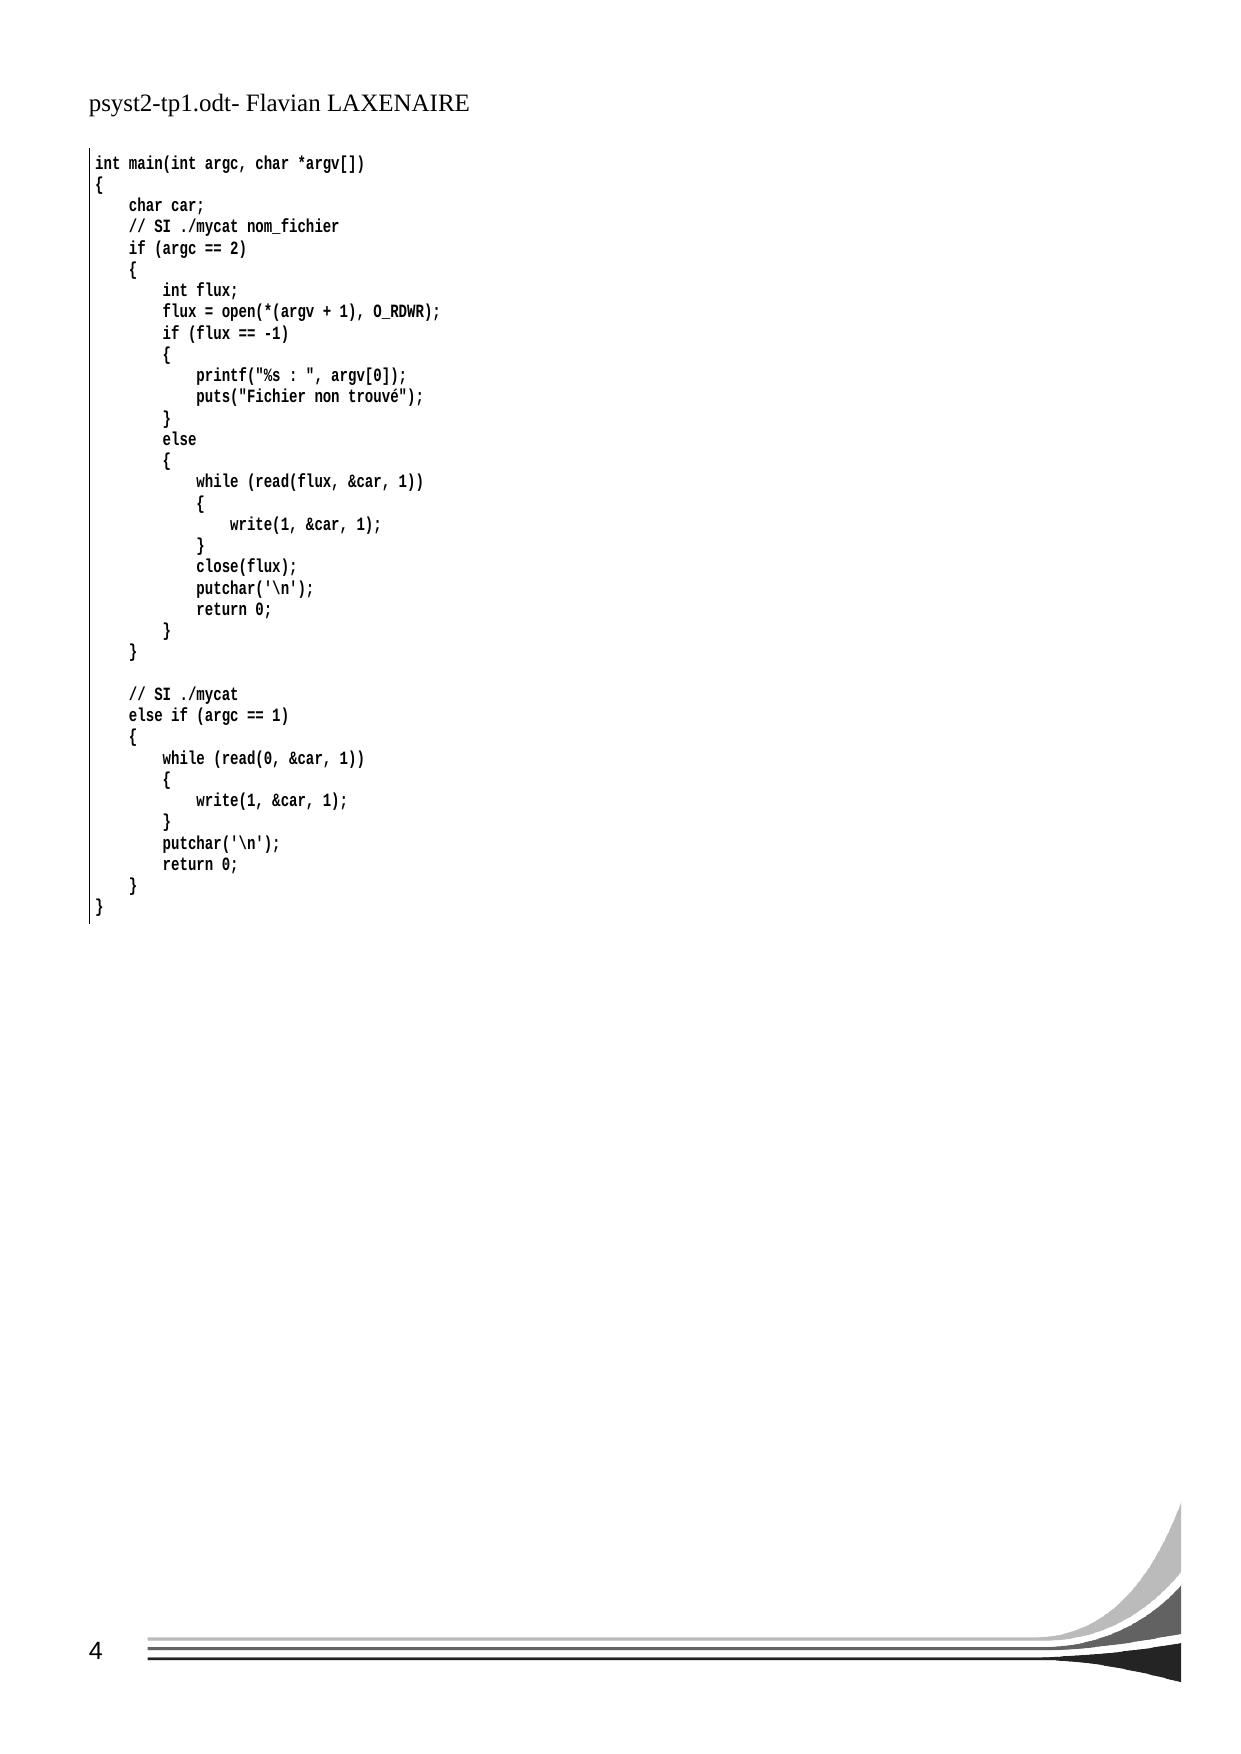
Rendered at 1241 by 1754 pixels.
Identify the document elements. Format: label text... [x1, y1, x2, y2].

text // SI ./mycat [90, 685, 1122, 706]
picture [147, 1500, 1182, 1683]
text } [90, 621, 1122, 642]
text int flux; [90, 281, 1122, 302]
text int main(int argc, char *argv[]) [88, 147, 1122, 175]
text } [90, 536, 1122, 557]
text close(flux); [90, 557, 1122, 578]
text flux = open(*(argv + 1), O_RDWR); [90, 302, 1122, 323]
text { [90, 451, 1122, 472]
text printf("%s : ", argv[0]); [90, 366, 1122, 387]
text } [90, 408, 1122, 430]
text // SI ./mycat nom_fichier [90, 217, 1122, 238]
text } [90, 897, 1122, 924]
text if (argc == 2) [90, 238, 1122, 260]
text { [90, 770, 1122, 791]
text puts("Fichier non trouvé"); [90, 387, 1122, 408]
text else [90, 430, 1122, 451]
text return 0; [90, 600, 1122, 621]
text } [90, 642, 1122, 663]
text while (read(0, &car, 1)) [90, 748, 1122, 770]
text putchar('\n'); [90, 833, 1122, 855]
text while (read(flux, &car, 1)) [90, 472, 1122, 493]
text else if (argc == 1) [90, 706, 1122, 727]
text { [90, 260, 1122, 281]
text { [90, 727, 1122, 748]
text write(1, &car, 1); [90, 791, 1122, 812]
text return 0; [90, 855, 1122, 876]
text putchar('\n'); [90, 578, 1122, 600]
text write(1, &car, 1); [90, 515, 1122, 536]
text } [90, 812, 1122, 833]
text { [90, 493, 1122, 515]
text { [90, 175, 1122, 196]
text } [90, 876, 1122, 897]
text { [90, 345, 1122, 366]
text if (flux == -1) [90, 323, 1122, 345]
text char car; [90, 196, 1122, 217]
